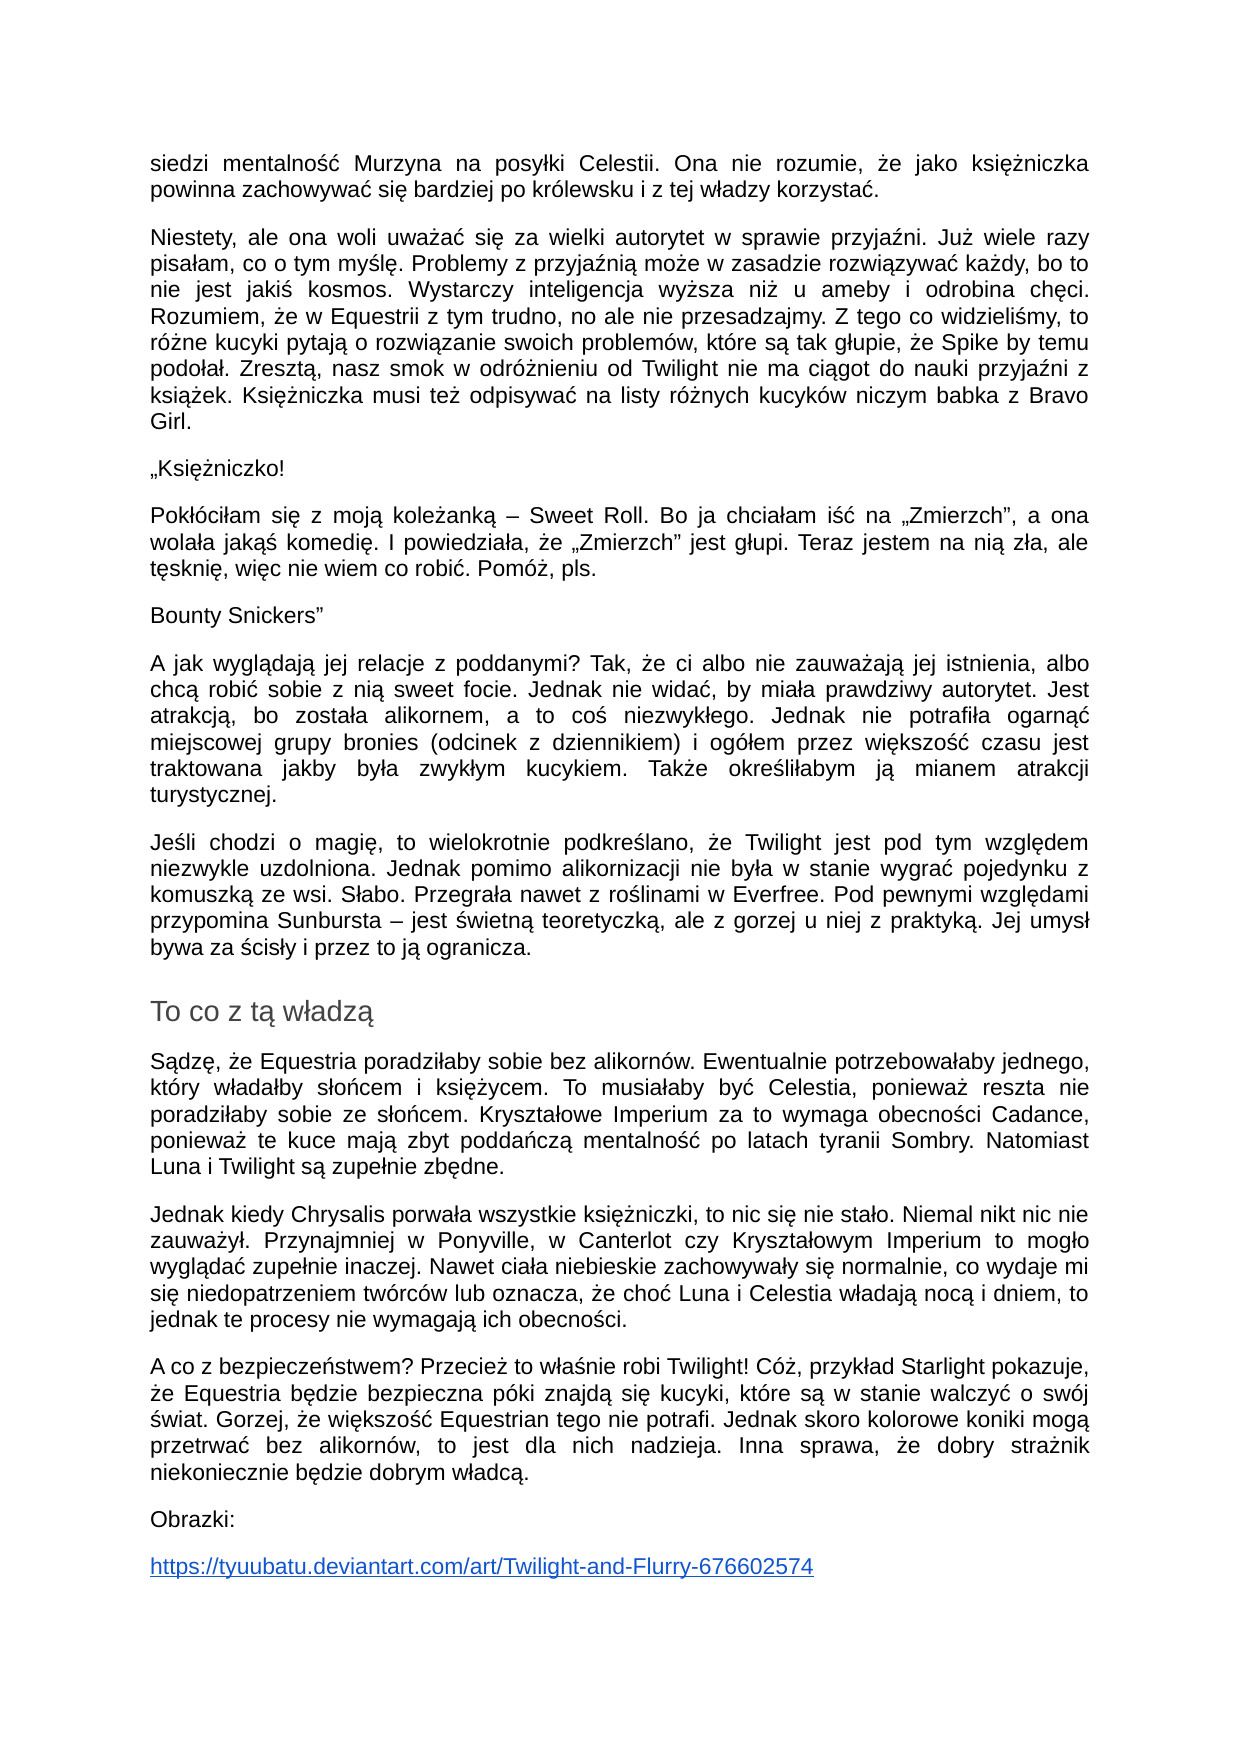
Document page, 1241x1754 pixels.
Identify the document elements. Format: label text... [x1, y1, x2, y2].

text https://tyuubatu.deviantart.com/art/Twilight-and-Flurry-676602574 [150, 1553, 1090, 1579]
text Bounty Snickers” [150, 602, 1090, 629]
text Obrazki: [150, 1506, 1090, 1532]
text „Księżniczko! [150, 455, 1090, 482]
text Jednak kiedy Chrysalis porwała wszystkie księżniczki, to nic się nie stało. Niemal nikt nic nie zauważył. Przynajmniej w Ponyville, w Canterlot czy Kryształowym Imperium to mogło wyglądać zupełnie inaczej. Nawet ciała niebieskie zachowywały się normalnie, co wydaje mi się niedopatrzeniem twórców lub oznacza, że choć Luna i Celestia władają nocą i dniem, to jednak te procesy nie wymagają ich obecności. [150, 1201, 1090, 1332]
text siedzi mentalność Murzyna na posyłki Celestii. Ona nie rozumie, że jako księżniczka powinna zachowywać się bardziej po królewsku i z tej władzy korzystać. [150, 150, 1090, 203]
text A jak wyglądają jej relacje z poddanymi? Tak, że ci albo nie zauważają jej istnienia, albo chcą robić sobie z nią sweet focie. Jednak nie widać, by miała prawdziwy autorytet. Jest atrakcją, bo została alikornem, a to coś niezwykłego. Jednak nie potrafiła ogarnąć miejscowej grupy bronies (odcinek z dziennikiem) i ogółem przez większość czasu jest traktowana jakby była zwykłym kucykiem. Także określiłabym ją mianem atrakcji turystycznej. [150, 649, 1090, 808]
subtitle To co z tą władzą [150, 993, 1090, 1027]
text Sądzę, że Equestria poradziłaby sobie bez alikornów. Ewentualnie potrzebowałaby jednego, który władałby słońcem i księżycem. To musiałaby być Celestia, ponieważ reszta nie poradziłaby sobie ze słońcem. Kryształowe Imperium za to wymaga obecności Cadance, ponieważ te kuce mają zbyt poddańczą mentalność po latach tyranii Sombry. Natomiast Luna i Twilight są zupełnie zbędne. [150, 1048, 1090, 1180]
text Jeśli chodzi o magię, to wielokrotnie podkreślano, że Twilight jest pod tym względem niezwykle uzdolniona. Jednak pomimo alikornizacji nie była w stanie wygrać pojedynku z komuszką ze wsi. Słabo. Przegrała nawet z roślinami w Everfree. Pod pewnymi względami przypomina Sunbursta – jest świetną teoretyczką, ale z gorzej u niej z praktyką. Jej umysł bywa za ścisły i przez to ją ogranicza. [150, 828, 1090, 960]
text Pokłóciłam się z moją koleżanką – Sweet Roll. Bo ja chciałam iść na „Zmierzch”, a ona wolała jakąś komedię. I powiedziała, że „Zmierzch” jest głupi. Teraz jestem na nią zła, ale tęsknię, więc nie wiem co robić. Pomóż, pls. [150, 502, 1090, 581]
text A co z bezpieczeństwem? Przecież to właśnie robi Twilight! Cóż, przykład Starlight pokazuje, że Equestria będzie bezpieczna póki znajdą się kucyki, które są w stanie walczyć o swój świat. Gorzej, że większość Equestrian tego nie potrafi. Jednak skoro kolorowe koniki mogą przetrwać bez alikornów, to jest dla nich nadzieja. Inna sprawa, że dobry strażnik niekoniecznie będzie dobrym władcą. [150, 1353, 1090, 1485]
text Niestety, ale ona woli uważać się za wielki autorytet w sprawie przyjaźni. Już wiele razy pisałam, co o tym myślę. Problemy z przyjaźnią może w zasadzie rozwiązywać każdy, bo to nie jest jakiś kosmos. Wystarczy inteligencja wyższa niż u ameby i odrobina chęci. Rozumiem, że w Equestrii z tym trudno, no ale nie przesadzajmy. Z tego co widzieliśmy, to różne kucyki pytają o rozwiązanie swoich problemów, które są tak głupie, że Spike by temu podołał. Zresztą, nasz smok w odróżnieniu od Twilight nie ma ciągot do nauki przyjaźni z książek. Księżniczka musi też odpisywać na listy różnych kucyków niczym babka z Bravo Girl. [150, 223, 1090, 434]
